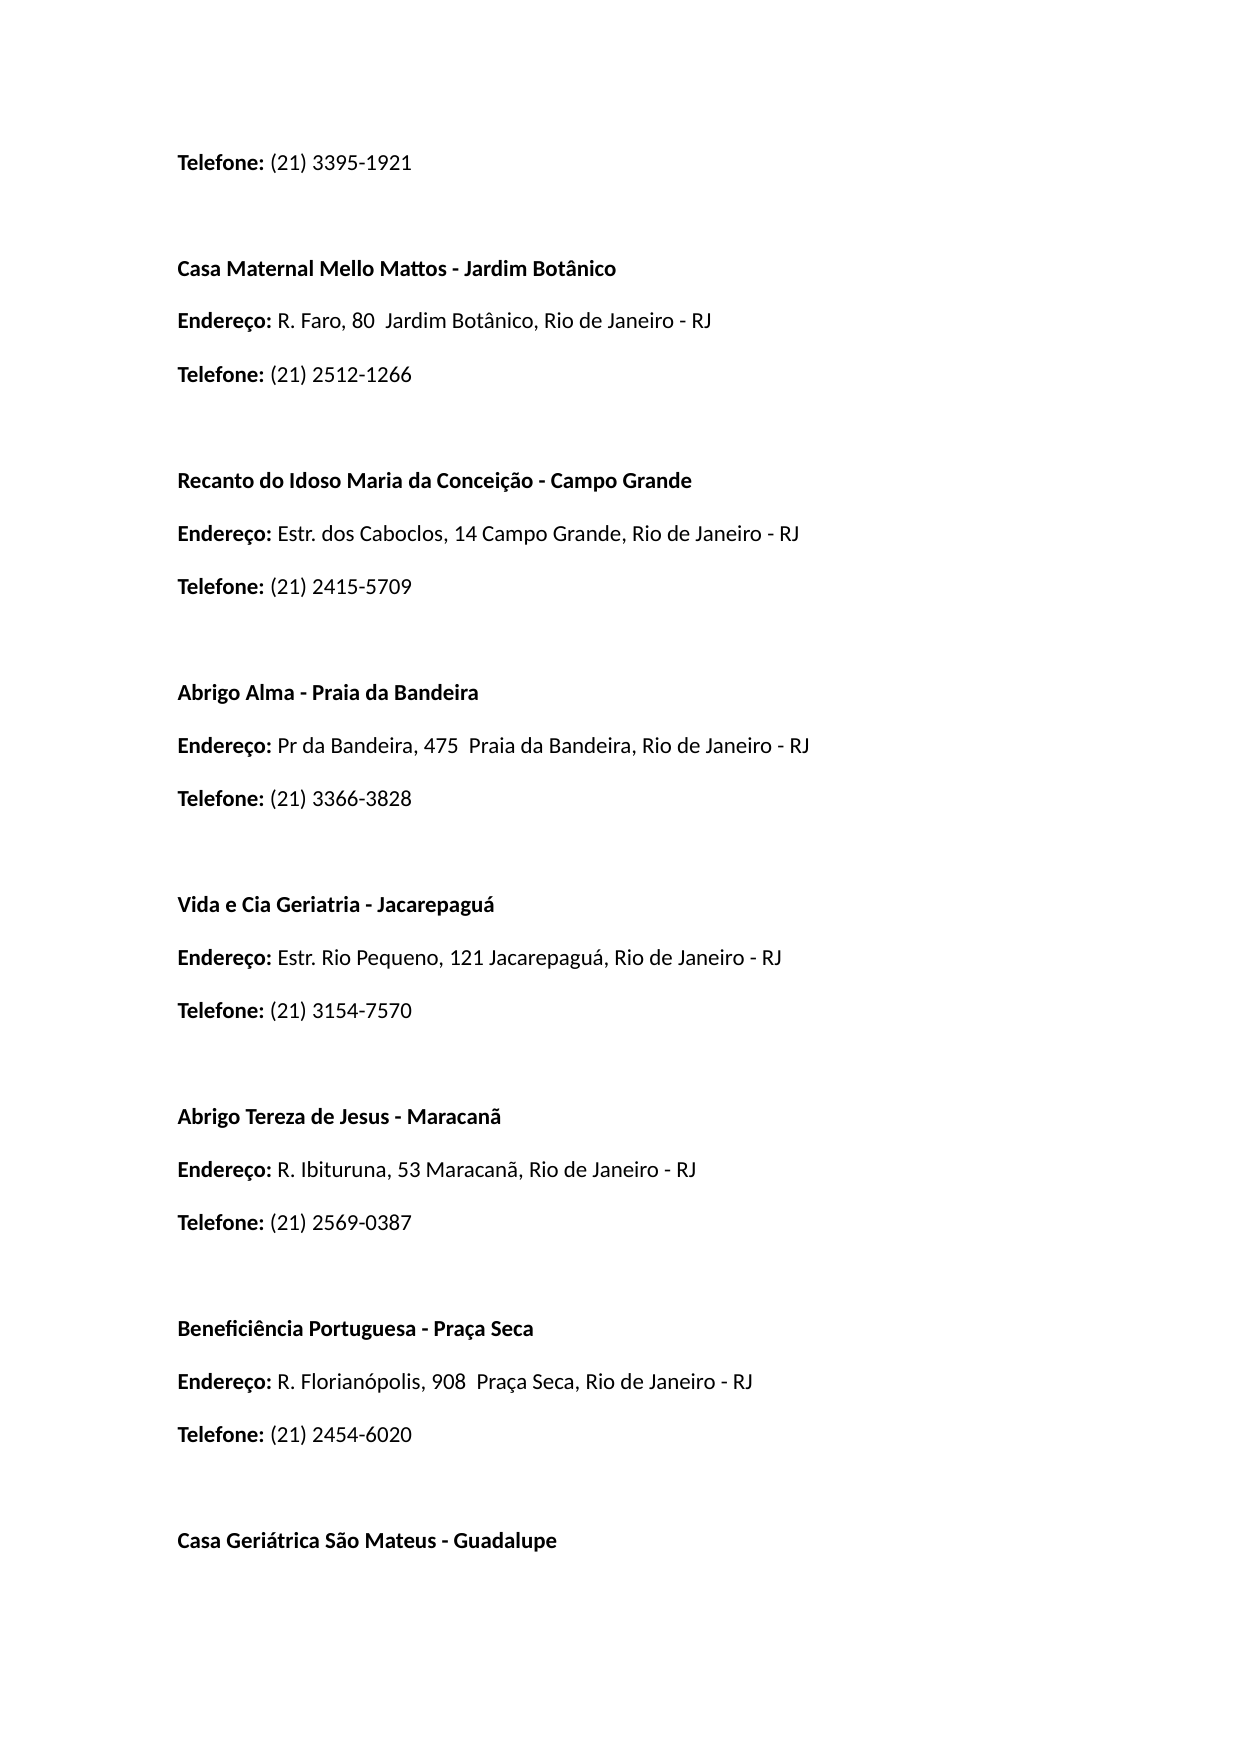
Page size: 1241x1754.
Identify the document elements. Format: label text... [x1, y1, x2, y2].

text Abrigo Alma - Praia da Bandeira [177, 678, 1063, 706]
text Endereço: R. Florianópolis, 908 Praça Seca, Rio de Janeiro - RJ [177, 1367, 1063, 1395]
text Endereço: R. Faro, 80 Jardim Botânico, Rio de Janeiro - RJ [177, 307, 1063, 335]
text Telefone: (21) 2569-0387 [177, 1208, 1063, 1236]
text Endereço: R. Ibituruna, 53 Maracanã, Rio de Janeiro - RJ [177, 1155, 1063, 1183]
text Telefone: (21) 3366-3828 [177, 784, 1063, 812]
text Telefone: (21) 2512-1266 [177, 360, 1063, 388]
text Recanto do Idoso Maria da Conceição - Campo Grande [177, 466, 1063, 494]
text Telefone: (21) 2415-5709 [177, 572, 1063, 600]
text Endereço: Estr. dos Caboclos, 14 Campo Grande, Rio de Janeiro - RJ [177, 519, 1063, 547]
text Telefone: (21) 3395-1921 [177, 148, 1063, 176]
text Casa Maternal Mello Mattos - Jardim Botânico [177, 254, 1063, 282]
text Vida e Cia Geriatria - Jacarepaguá [177, 890, 1063, 918]
text Endereço: Estr. Rio Pequeno, 121 Jacarepaguá, Rio de Janeiro - RJ [177, 943, 1063, 971]
text Abrigo Tereza de Jesus - Maracanã [177, 1102, 1063, 1130]
text Telefone: (21) 2454-6020 [177, 1420, 1063, 1448]
text Endereço: Pr da Bandeira, 475 Praia da Bandeira, Rio de Janeiro - RJ [177, 731, 1063, 759]
text Casa Geriátrica São Mateus - Guadalupe [177, 1526, 1063, 1554]
text Beneficiência Portuguesa - Praça Seca [177, 1314, 1063, 1342]
text Telefone: (21) 3154-7570 [177, 996, 1063, 1024]
